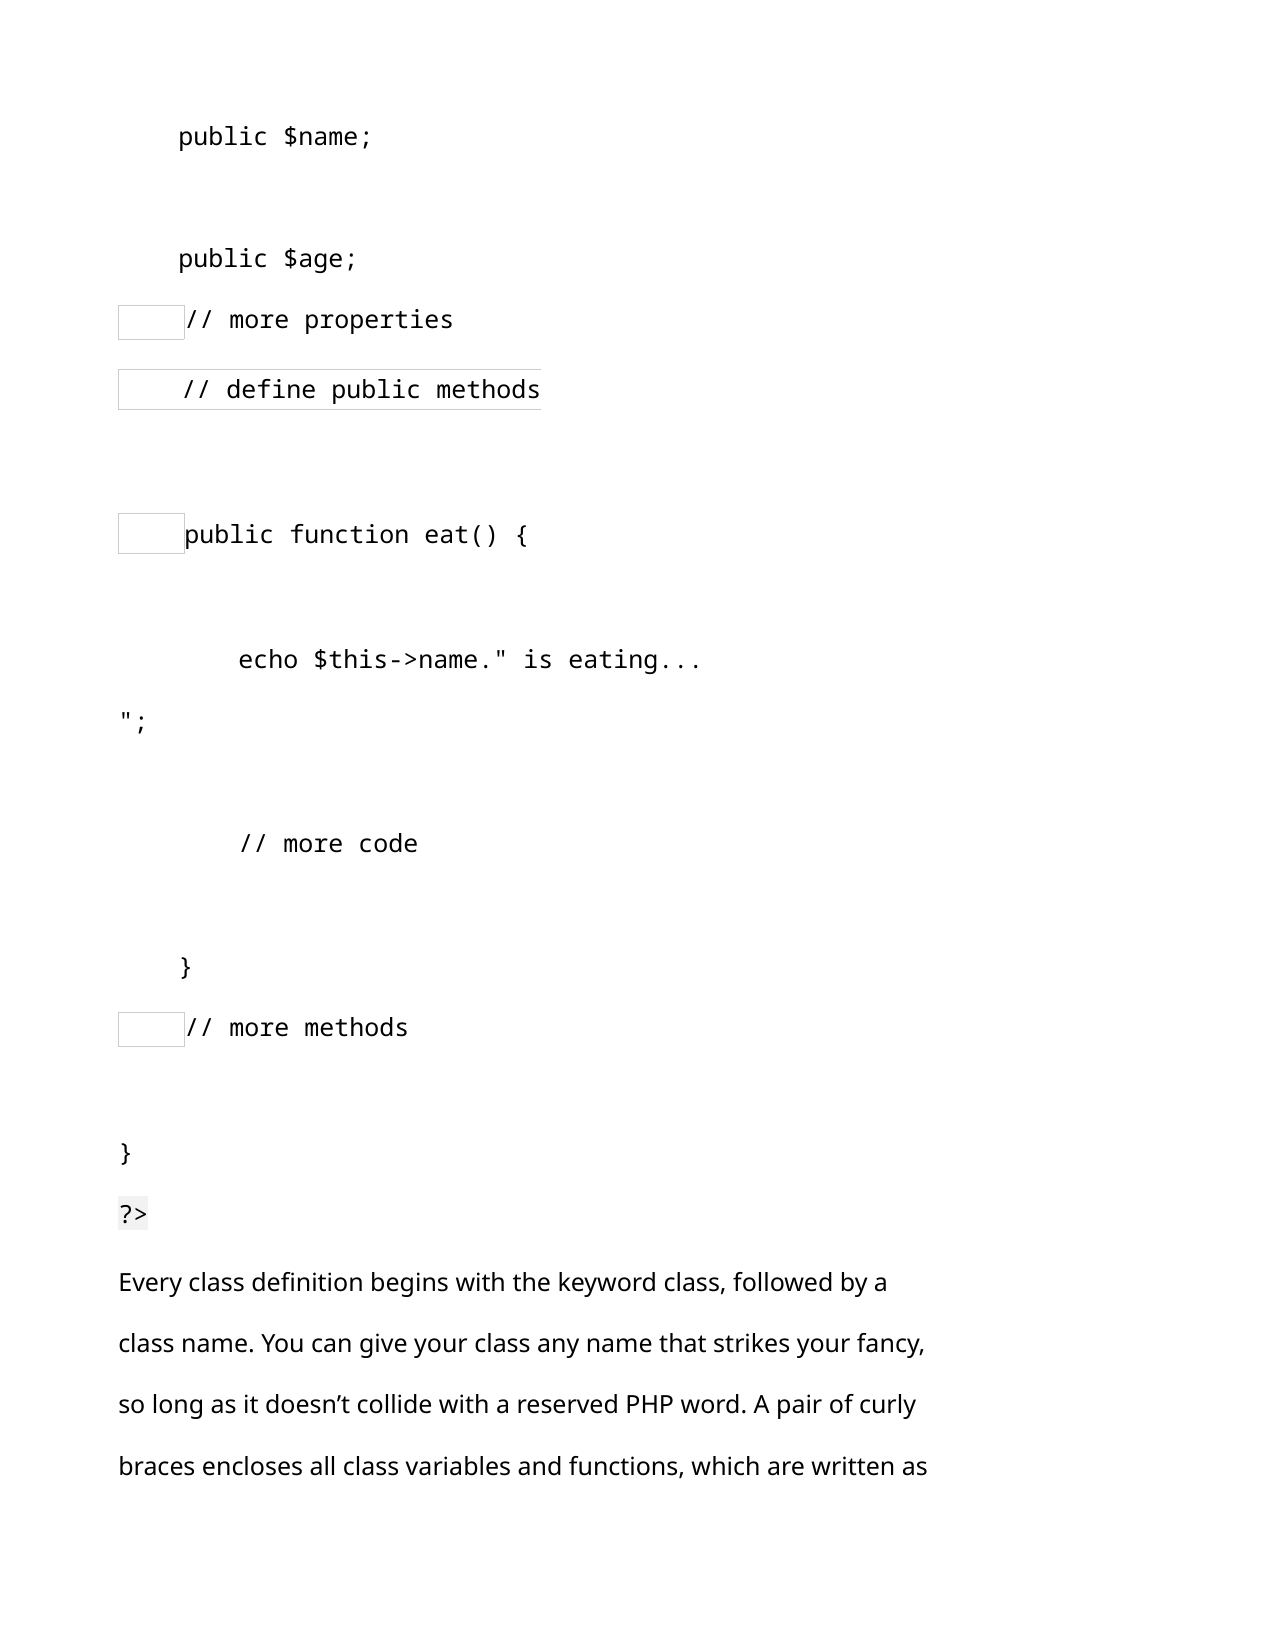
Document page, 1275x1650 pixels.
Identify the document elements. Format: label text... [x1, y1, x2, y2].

text public $name; public $age; [118, 118, 1157, 275]
text ?> [118, 1196, 1157, 1230]
text // more methods } [118, 1009, 1157, 1169]
text Every class definition begins with the keyword class, followed by a class name. You can give your class any name that strikes your fancy, so long as it doesn’t collide with a reserved PHP word. A pair of curly braces encloses all class variables and functions, which are written as [118, 1264, 1157, 1482]
text // more properties [118, 302, 1157, 339]
text // define public methods public function eat() { echo $this->name." is eating... "; // more code } [118, 369, 1157, 982]
